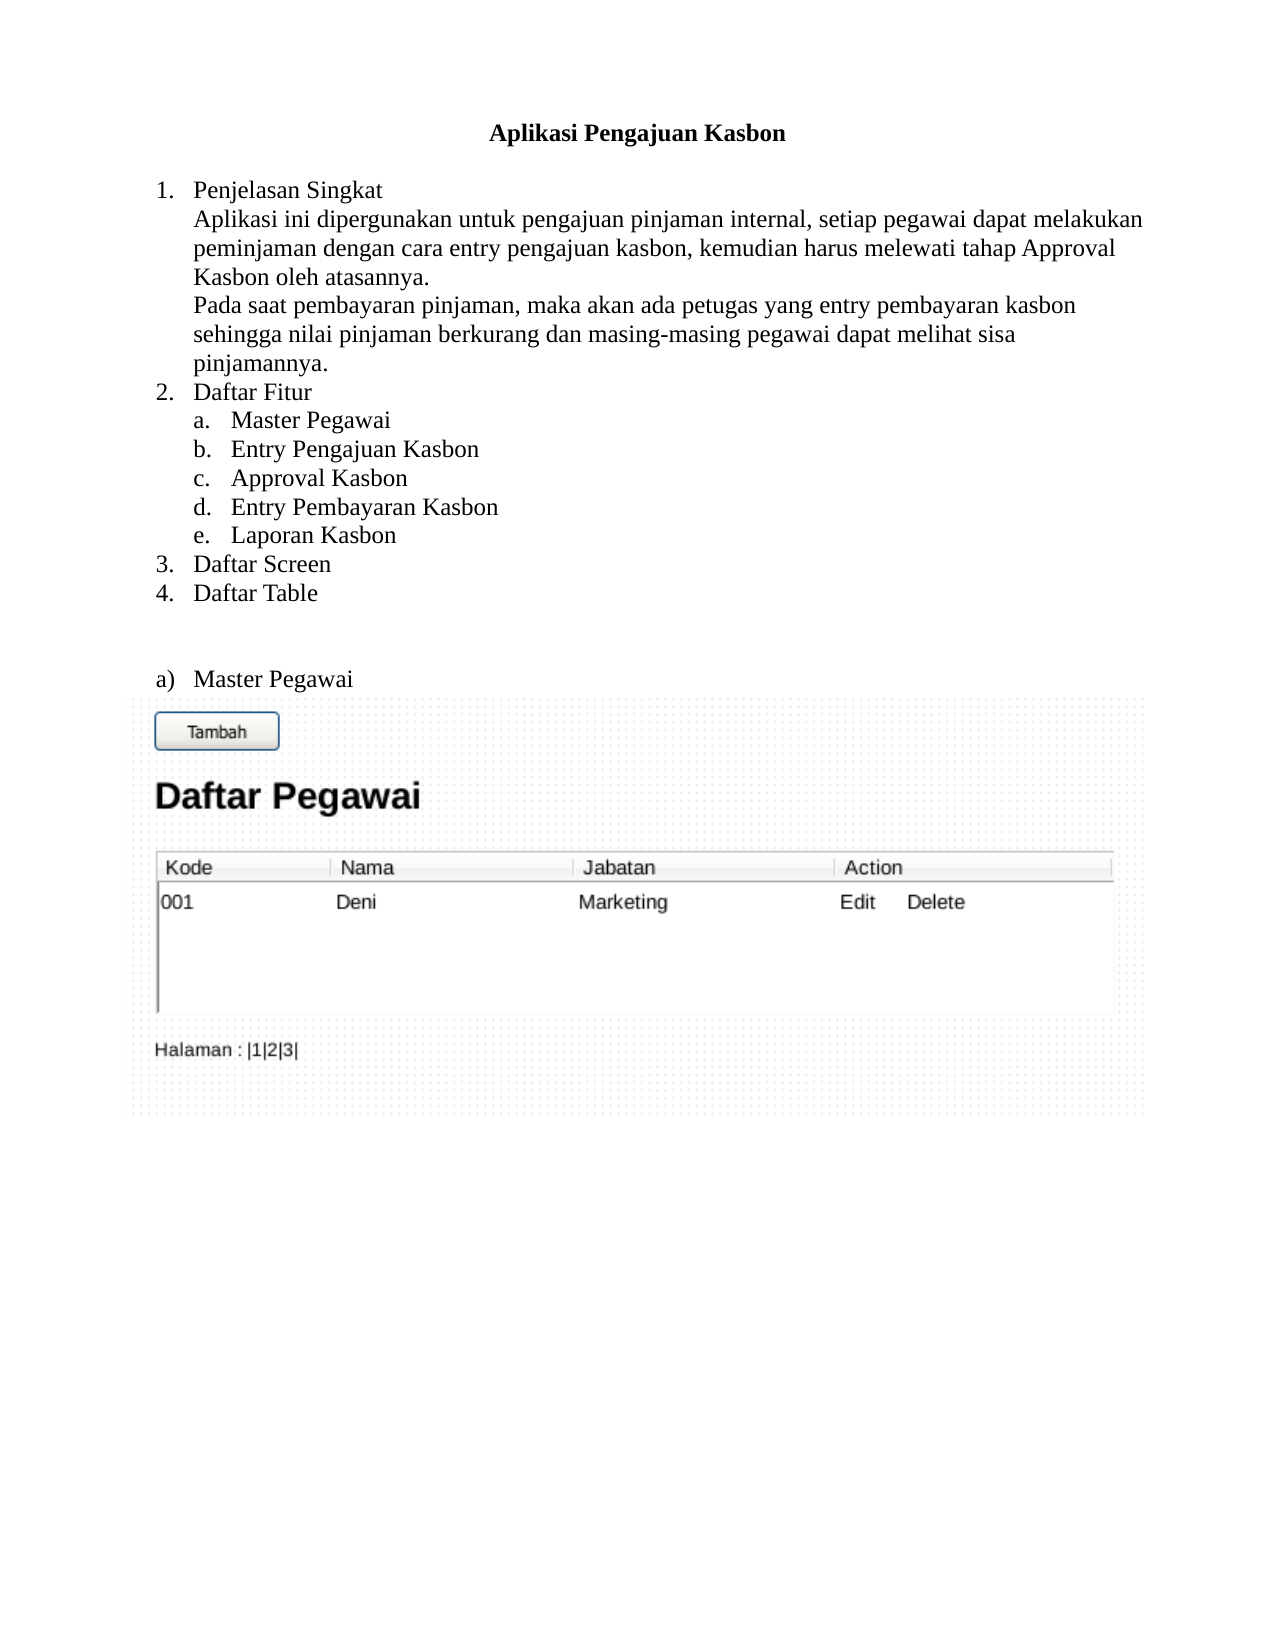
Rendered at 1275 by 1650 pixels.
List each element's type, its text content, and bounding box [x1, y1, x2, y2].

list Daftar Table [156, 578, 1157, 607]
list Master Pegawai [156, 664, 1157, 693]
list Master Pegawai [193, 406, 1157, 434]
list Approval Kasbon [193, 463, 1157, 492]
list Laporan Kasbon [193, 521, 1157, 549]
list Daftar Fitur [156, 377, 1157, 406]
list Entry Pengajuan Kasbon [193, 434, 1157, 463]
list Entry Pembayaran Kasbon [193, 492, 1157, 521]
list Aplikasi ini dipergunakan untuk pengajuan pinjaman internal, setiap pegawai dapat melakukan peminjaman dengan cara entry pengajuan kasbon, kemudian harus melewati tahap Approval Kasbon oleh atasannya. [156, 204, 1157, 291]
list Penjelasan Singkat [156, 176, 1157, 204]
text Aplikasi Pengajuan Kasbon [118, 118, 1157, 147]
list Daftar Screen [156, 549, 1157, 578]
list Pada saat pembayaran pinjaman, maka akan ada petugas yang entry pembayaran kasbon sehingga nilai pinjaman berkurang dan masing-masing pegawai dapat melihat sisa pinjamannya. [156, 291, 1157, 377]
picture [125, 693, 1150, 1119]
